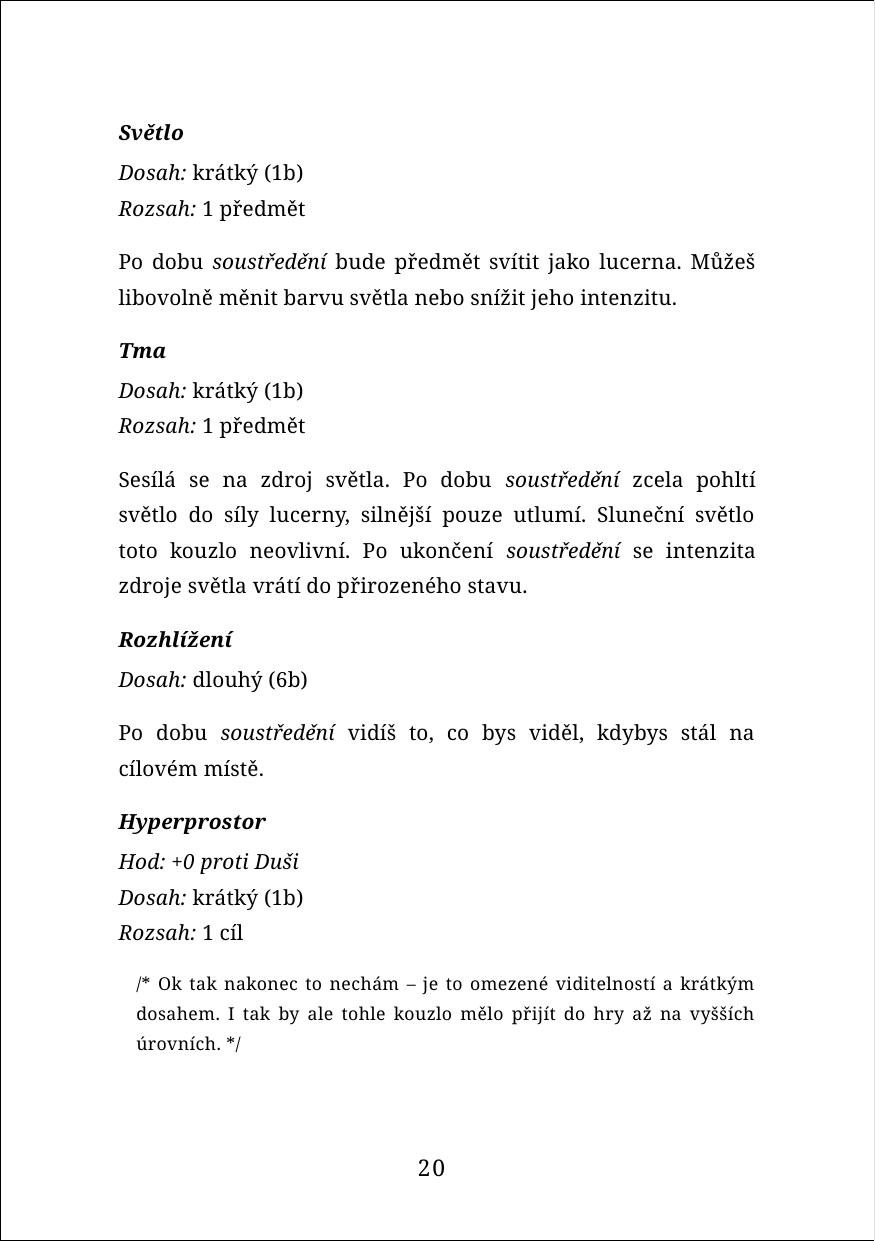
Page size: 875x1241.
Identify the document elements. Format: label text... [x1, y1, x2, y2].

text Po dobu soustředění vidíš to, co bys viděl, kdybys stál na cílovém místě. [118, 718, 756, 782]
subtitle Rozhlížení [118, 625, 756, 653]
subtitle Hyperprostor [118, 807, 756, 835]
text Hod: +0 proti Duši Dosah: krátký (1b) Rozsah: 1 cíl [118, 847, 756, 947]
subtitle Tma [118, 336, 756, 364]
subtitle Světlo [118, 118, 756, 147]
text Sesílá se na zdroj světla. Po dobu soustředění zcela pohltí světlo do síly lucerny, silnější pouze utlumí. Sluneční světlo toto kouzlo neovlivní. Po ukončení soustředění se intenzita zdroje světla vrátí do přirozeného stavu. [118, 465, 756, 600]
text /* Ok tak nakonec to nechám – je to omezené viditelností a krátkým dosahem. I tak by ale tohle kouzlo mělo přijít do hry až na vyšších úrovních. */ [136, 971, 756, 1056]
text Dosah: krátký (1b) Rozsah: 1 předmět [118, 376, 756, 440]
text Dosah: krátký (1b) Rozsah: 1 předmět [118, 158, 756, 222]
text Dosah: dlouhý (6b) [118, 665, 756, 693]
text Po dobu soustředění bude předmět svítit jako lucerna. Můžeš libovolně měnit barvu světla nebo snížit jeho intenzitu. [118, 247, 756, 311]
